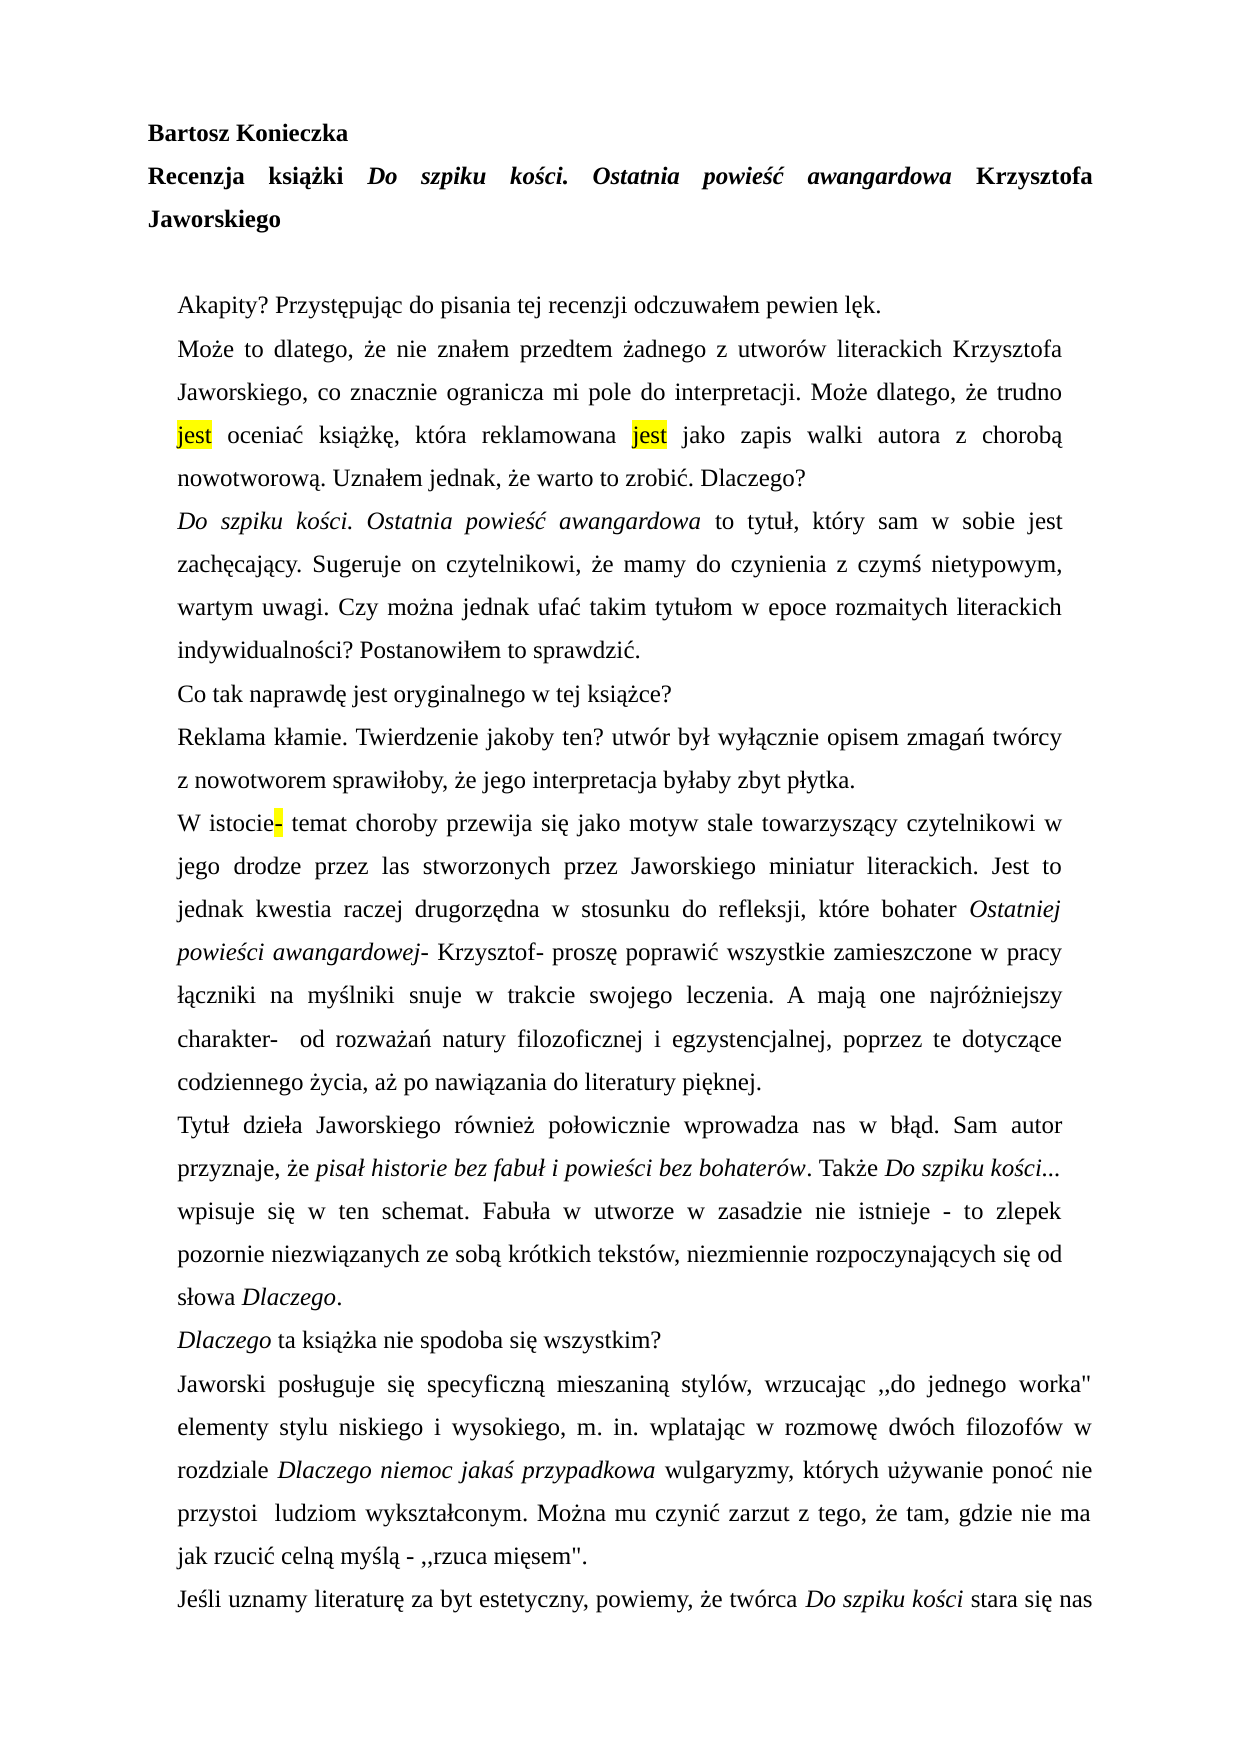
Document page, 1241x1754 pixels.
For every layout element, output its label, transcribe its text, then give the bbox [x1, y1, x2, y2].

text Jaworski posługuje się specyficzną mieszaniną stylów, wrzucając ,,do jednego worka" elementy stylu niskiego i wysokiego, m. in. wplatając w rozmowę dwóch filozofów w rozdziale Dlaczego niemoc jakaś przypadkowa wulgaryzmy, których używanie ponoć nie przystoi ludziom wykształconym. Można mu czynić zarzut z tego, że tam, gdzie nie ma jak rzucić celną myślą - ,,rzuca mięsem". [177, 1369, 1093, 1570]
text Do szpiku kości. Ostatnia powieść awangardowa to tytuł, który sam w sobie jest zachęcający. Sugeruje on czytelnikowi, że mamy do czynienia z czymś nietypowym, wartym uwagi. Czy można jednak ufać takim tytułom w epoce rozmaitych literackich indywidualności? Postanowiłem to sprawdzić. [177, 506, 1063, 664]
text Co tak naprawdę jest oryginalnego w tej książce? [177, 679, 1063, 707]
text Może to dlatego, że nie znałem przedtem żadnego z utworów literackich Krzysztofa Jaworskiego, co znacznie ogranicza mi pole do interpretacji. Może dlatego, że trudno jest oceniać książkę, która reklamowana jest jako zapis walki autora z chorobą nowotworową. Uznałem jednak, że warto to zrobić. Dlaczego? [177, 334, 1063, 492]
text Recenzja książki Do szpiku kości. Ostatnia powieść awangardowa Krzysztofa Jaworskiego [148, 161, 1093, 233]
text W istocie- temat choroby przewija się jako motyw stale towarzyszący czytelnikowi w jego drodze przez las stworzonych przez Jaworskiego miniatur literackich. Jest to jednak kwestia raczej drugorzędna w stosunku do refleksji, które bohater Ostatniej powieści awangardowej- Krzysztof- proszę poprawić wszystkie zamieszczone w pracy łączniki na myślniki snuje w trakcie swojego leczenia. A mają one najróżniejszy charakter- od rozważań natury filozoficznej i egzystencjalnej, poprzez te dotyczące codziennego życia, aż po nawiązania do literatury pięknej. [177, 808, 1063, 1096]
text Tytuł dzieła Jaworskiego również połowicznie wprowadza nas w błąd. Sam autor przyznaje, że pisał historie bez fabuł i powieści bez bohaterów. Także Do szpiku kości... wpisuje się w ten schemat. Fabuła w utworze w zasadzie nie istnieje - to zlepek pozornie niezwiązanych ze sobą krótkich tekstów, niezmiennie rozpoczynających się od słowa Dlaczego. [177, 1110, 1063, 1311]
text Reklama kłamie. Twierdzenie jakoby ten? utwór był wyłącznie opisem zmagań twórcy z nowotworem sprawiłoby, że jego interpretacja byłaby zbyt płytka. [177, 722, 1063, 794]
text Jeśli uznamy literaturę za byt estetyczny, powiemy, że twórca Do szpiku kości stara się nas [177, 1584, 1093, 1613]
text Akapity? Przystępując do pisania tej recenzji odczuwałem pewien lęk. [177, 291, 1063, 319]
text Bartosz Konieczka [148, 118, 1093, 147]
text Dlaczego ta książka nie spodoba się wszystkim? [177, 1326, 1063, 1354]
